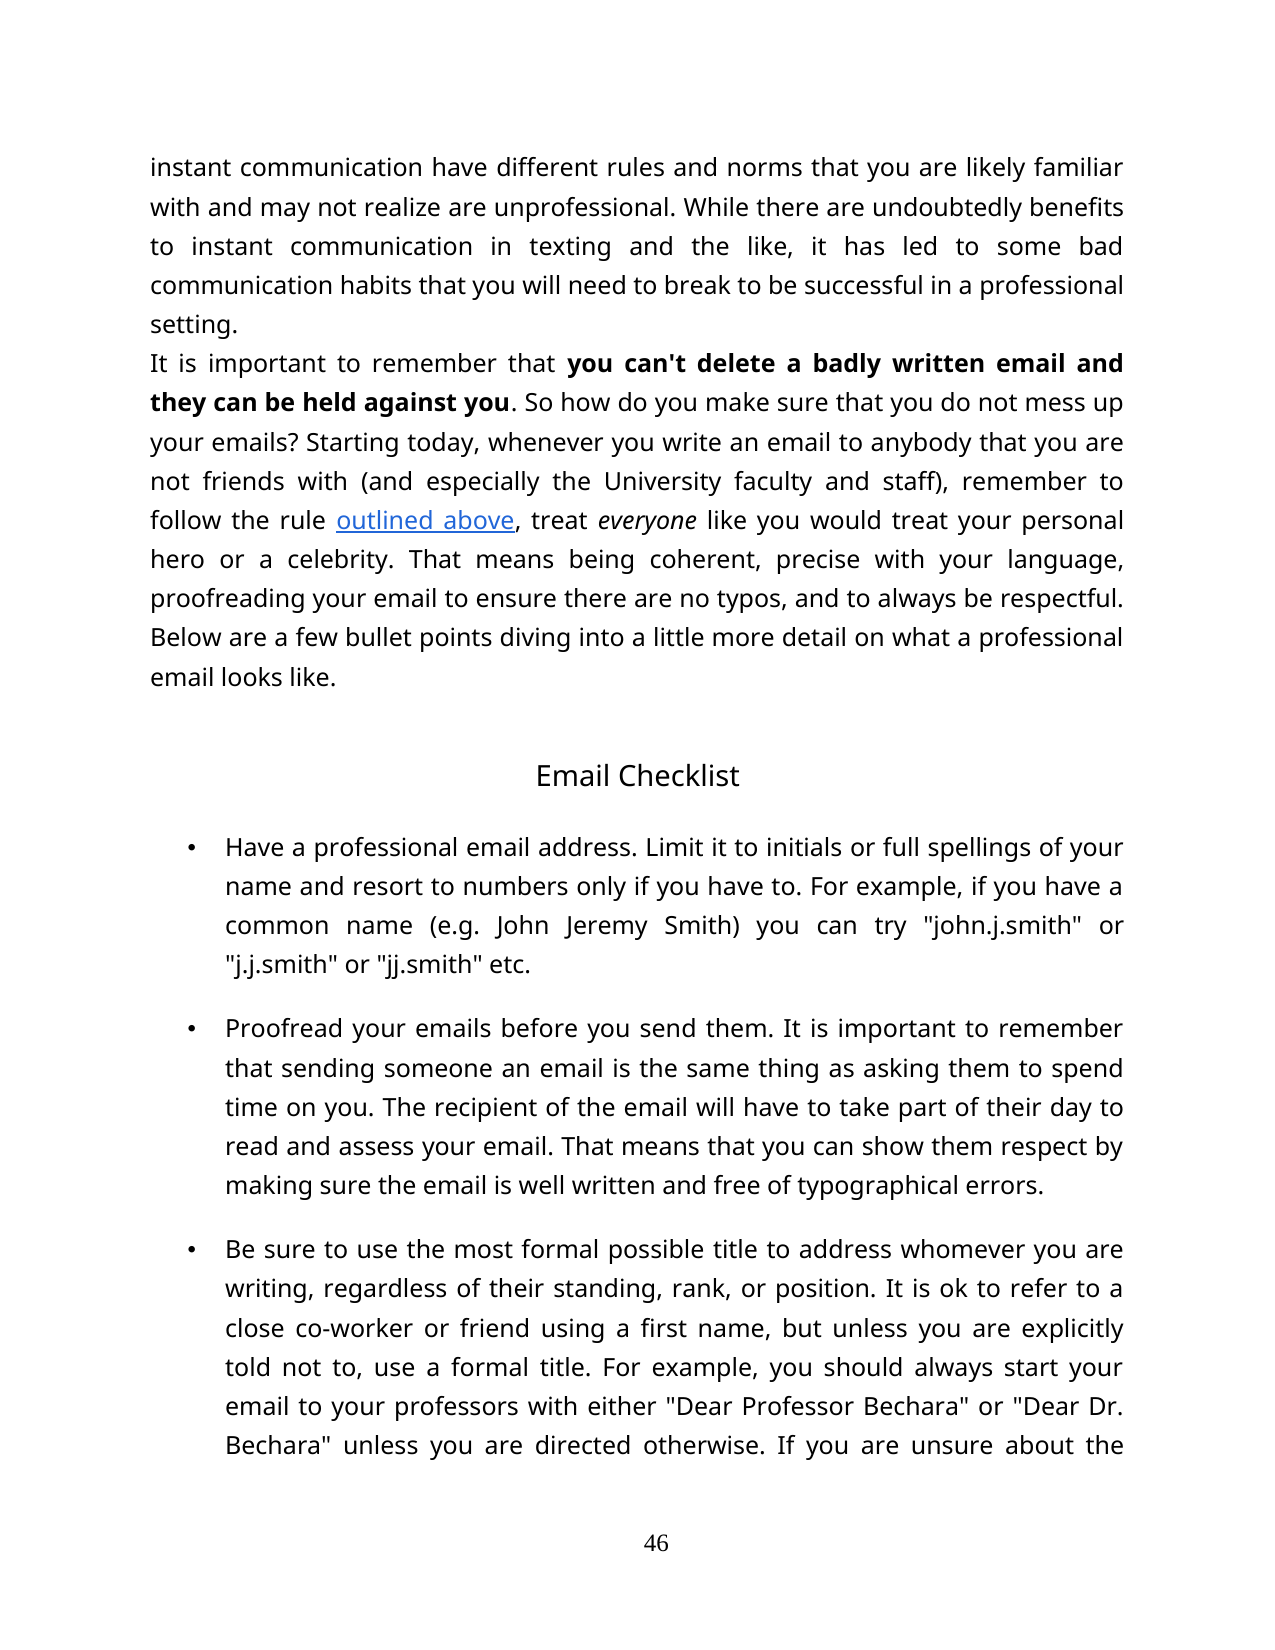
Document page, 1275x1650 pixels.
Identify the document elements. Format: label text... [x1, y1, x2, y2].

subtitle Email Checklist [150, 755, 1125, 794]
list Have a professional email address. Limit it to initials or full spellings of your name and resort to numbers only if you have to. For example, if you have a common name (e.g. John Jeremy Smith) you can try "john.j.smith" or "j.j.smith" or "jj.smith" etc. [187, 829, 1125, 981]
text It is important to remember that you can't delete a badly written email and they can be held against you. So how do you make sure that you do not mess up your emails? Starting today, whenever you write an email to anybody that you are not friends with (and especially the University faculty and staff), remember to follow the rule outlined above, treat everyone like you would treat your personal hero or a celebrity. That means being coherent, precise with your language, proofreading your email to ensure there are no typos, and to always be respectful. Below are a few bullet points diving into a little more detail on what a professional email looks like. [150, 346, 1125, 693]
list Be sure to use the most formal possible title to address whomever you are writing, regardless of their standing, rank, or position. It is ok to refer to a close co-worker or friend using a first name, but unless you are explicitly told not to, use a formal title. For example, you should always start your email to your professors with either "Dear Professor Bechara" or "Dear Dr. Bechara" unless you are directed otherwise. If you are unsure about the [187, 1232, 1125, 1462]
text instant communication have different rules and norms that you are likely familiar with and may not realize are unprofessional. While there are undoubtedly benefits to instant communication in texting and the like, it has led to some bad communication habits that you will need to break to be successful in a professional setting. [150, 150, 1125, 341]
list Proofread your emails before you send them. It is important to remember that sending someone an email is the same thing as asking them to spend time on you. The recipient of the email will have to take part of their day to read and assess your email. That means that you can show them respect by making sure the email is well written and free of typographical errors. [187, 1011, 1125, 1202]
